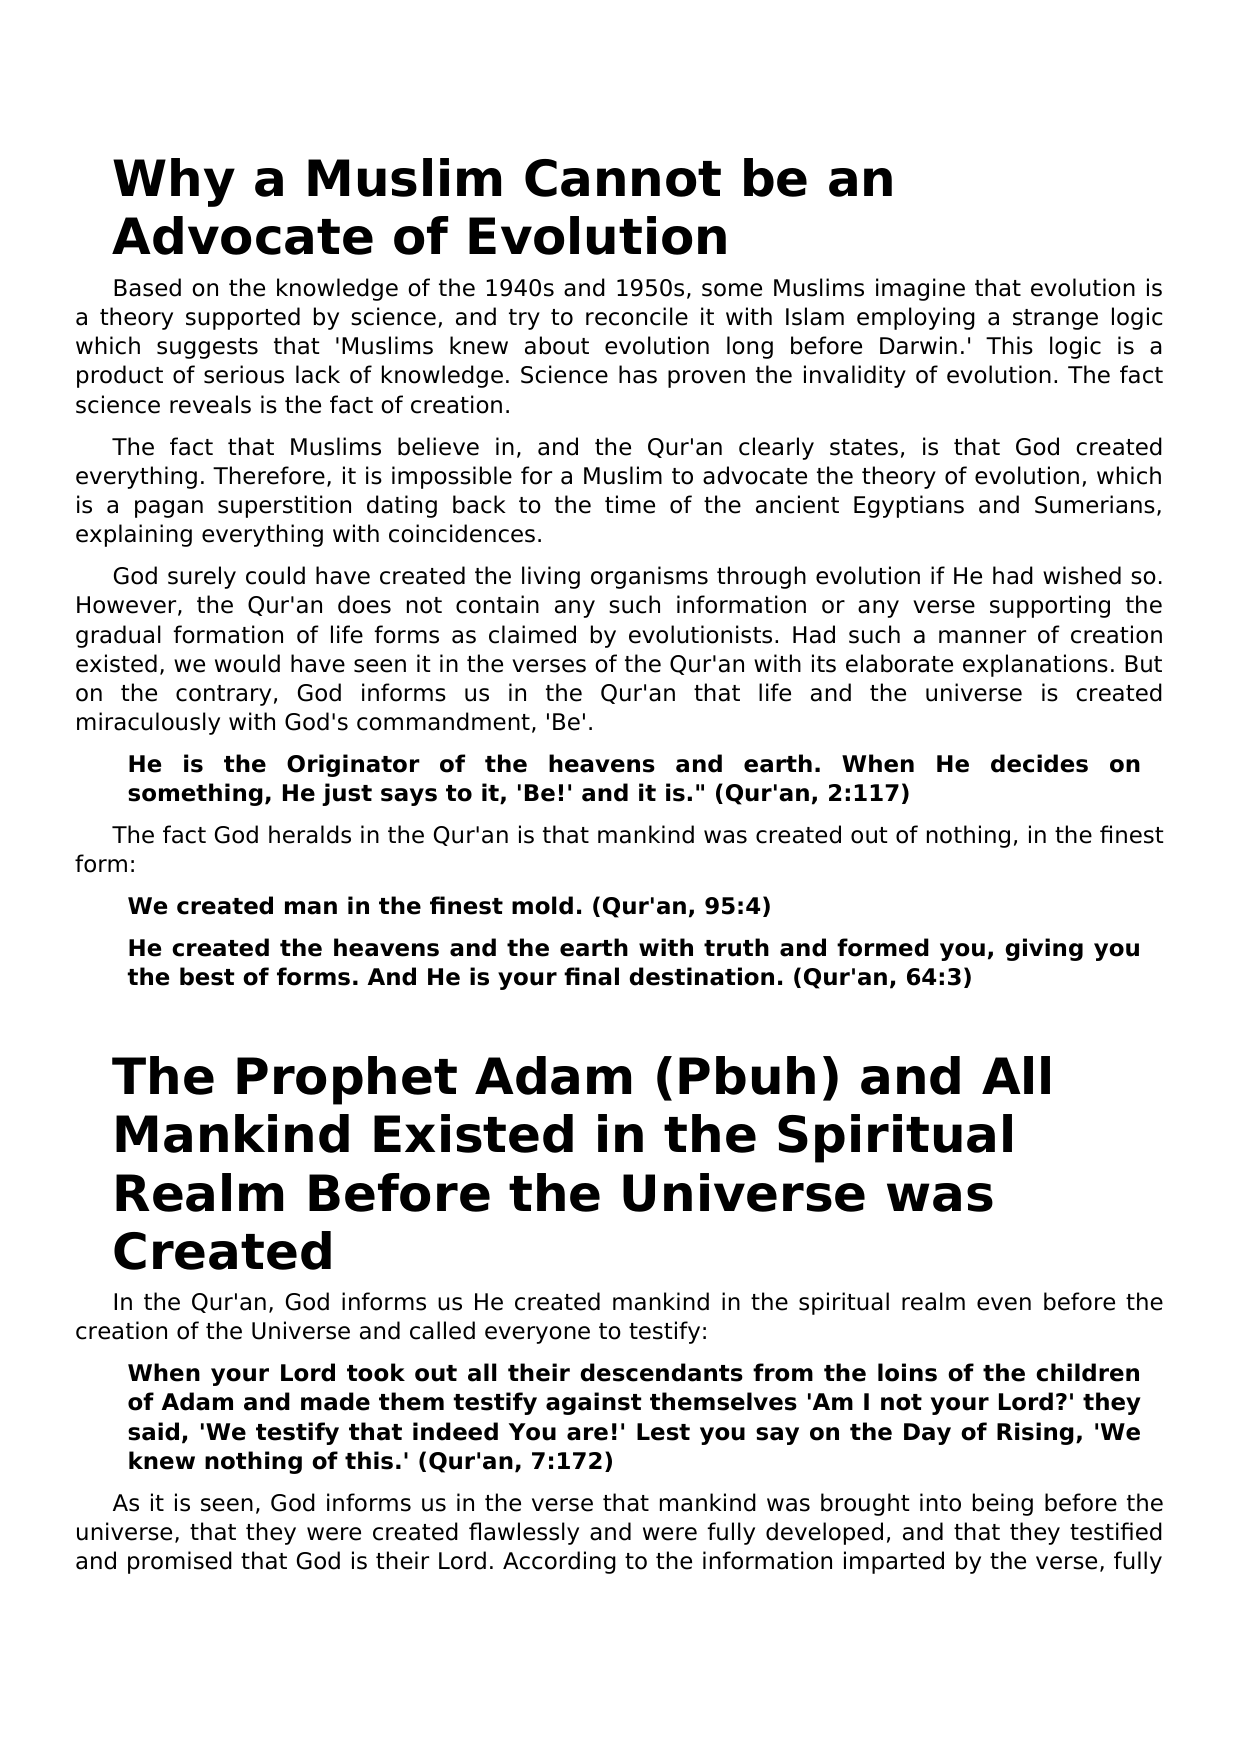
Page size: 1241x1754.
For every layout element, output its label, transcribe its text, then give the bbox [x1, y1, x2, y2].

text He created the heavens and the earth with truth and formed you, giving you the best of forms. And He is your final destination. (Qur'an, 64:3) [127, 935, 1143, 991]
text The fact God heralds in the Qur'an is that mankind was created out of nothing, in the finest form: [75, 822, 1165, 878]
subtitle Why a Muslim Cannot be an Advocate of Evolution [112, 150, 1165, 266]
text The fact that Muslims believe in, and the Qur'an clearly states, is that God created everything. Therefore, it is impossible for a Muslim to advocate the theory of evolution, which is a pagan superstition dating back to the time of the ancient Egyptians and Sumerians, explaining everything with coincidences. [75, 434, 1165, 548]
text Based on the knowledge of the 1940s and 1950s, some Muslims imagine that evolution is a theory supported by science, and try to reconcile it with Islam employing a strange logic which suggests that 'Muslims knew about evolution long before Darwin.' This logic is a product of serious lack of knowledge. Science has proven the invalidity of evolution. The fact science reveals is the fact of creation. [75, 275, 1165, 418]
text When your Lord took out all their descendants from the loins of the children of Adam and made them testify against themselves 'Am I not your Lord?' they said, 'We testify that indeed You are!' Lest you say on the Day of Rising, 'We knew nothing of this.' (Qur'an, 7:172) [127, 1360, 1143, 1475]
text We created man in the finest mold. (Qur'an, 95:4) [127, 893, 1143, 920]
text In the Qur'an, God informs us He created mankind in the spiritual realm even before the creation of the Universe and called everyone to testify: [75, 1289, 1165, 1345]
text As it is seen, God informs us in the verse that mankind was brought into being before the universe, that they were created flawlessly and were fully developed, and that they testified and promised that God is their Lord. According to the information imparted by the verse, fully [75, 1490, 1165, 1575]
text God surely could have created the living organisms through evolution if He had wished so. However, the Qur'an does not contain any such information or any verse supporting the gradual formation of life forms as claimed by evolutionists. Had such a manner of creation existed, we would have seen it in the verses of the Qur'an with its elaborate explanations. But on the contrary, God informs us in the Qur'an that life and the universe is created miraculously with God's commandment, 'Be'. [75, 563, 1165, 736]
text He is the Originator of the heavens and earth. When He decides on something, He just says to it, 'Be!' and it is." (Qur'an, 2:117) [127, 751, 1143, 807]
subtitle The Prophet Adam (Pbuh) and All Mankind Existed in the Spiritual Realm Before the Universe was Created [112, 1048, 1165, 1281]
